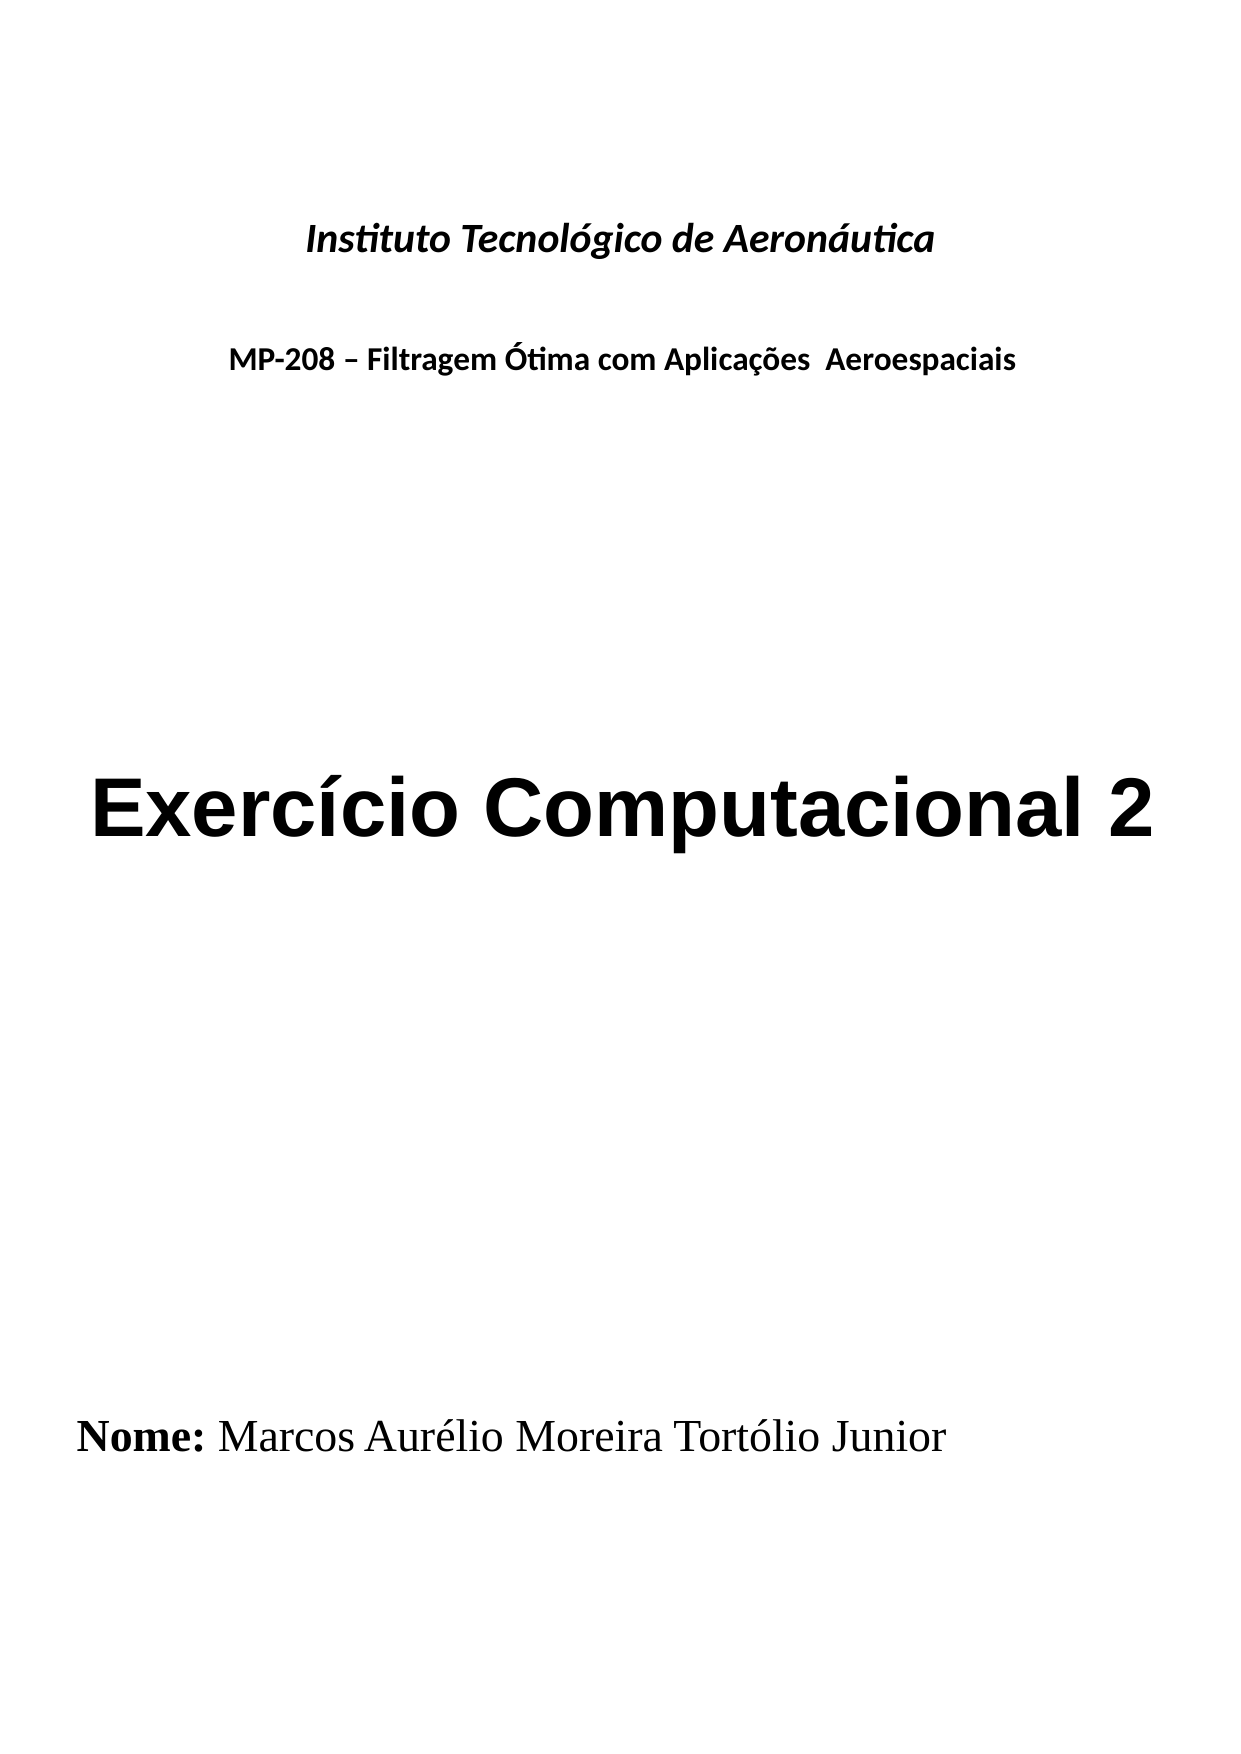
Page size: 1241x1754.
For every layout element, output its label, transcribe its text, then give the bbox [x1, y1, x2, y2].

text MP-208 – Filtragem Ótima com Aplicações Aeroespaciais [76, 338, 1168, 379]
text Nome: Marcos Aurélio Moreira Tortólio Junior [76, 1409, 1168, 1461]
text Instituto Tecnológico de Aeronáutica [76, 212, 1168, 262]
subtitle Exercício Computacional 2 [76, 759, 1168, 854]
